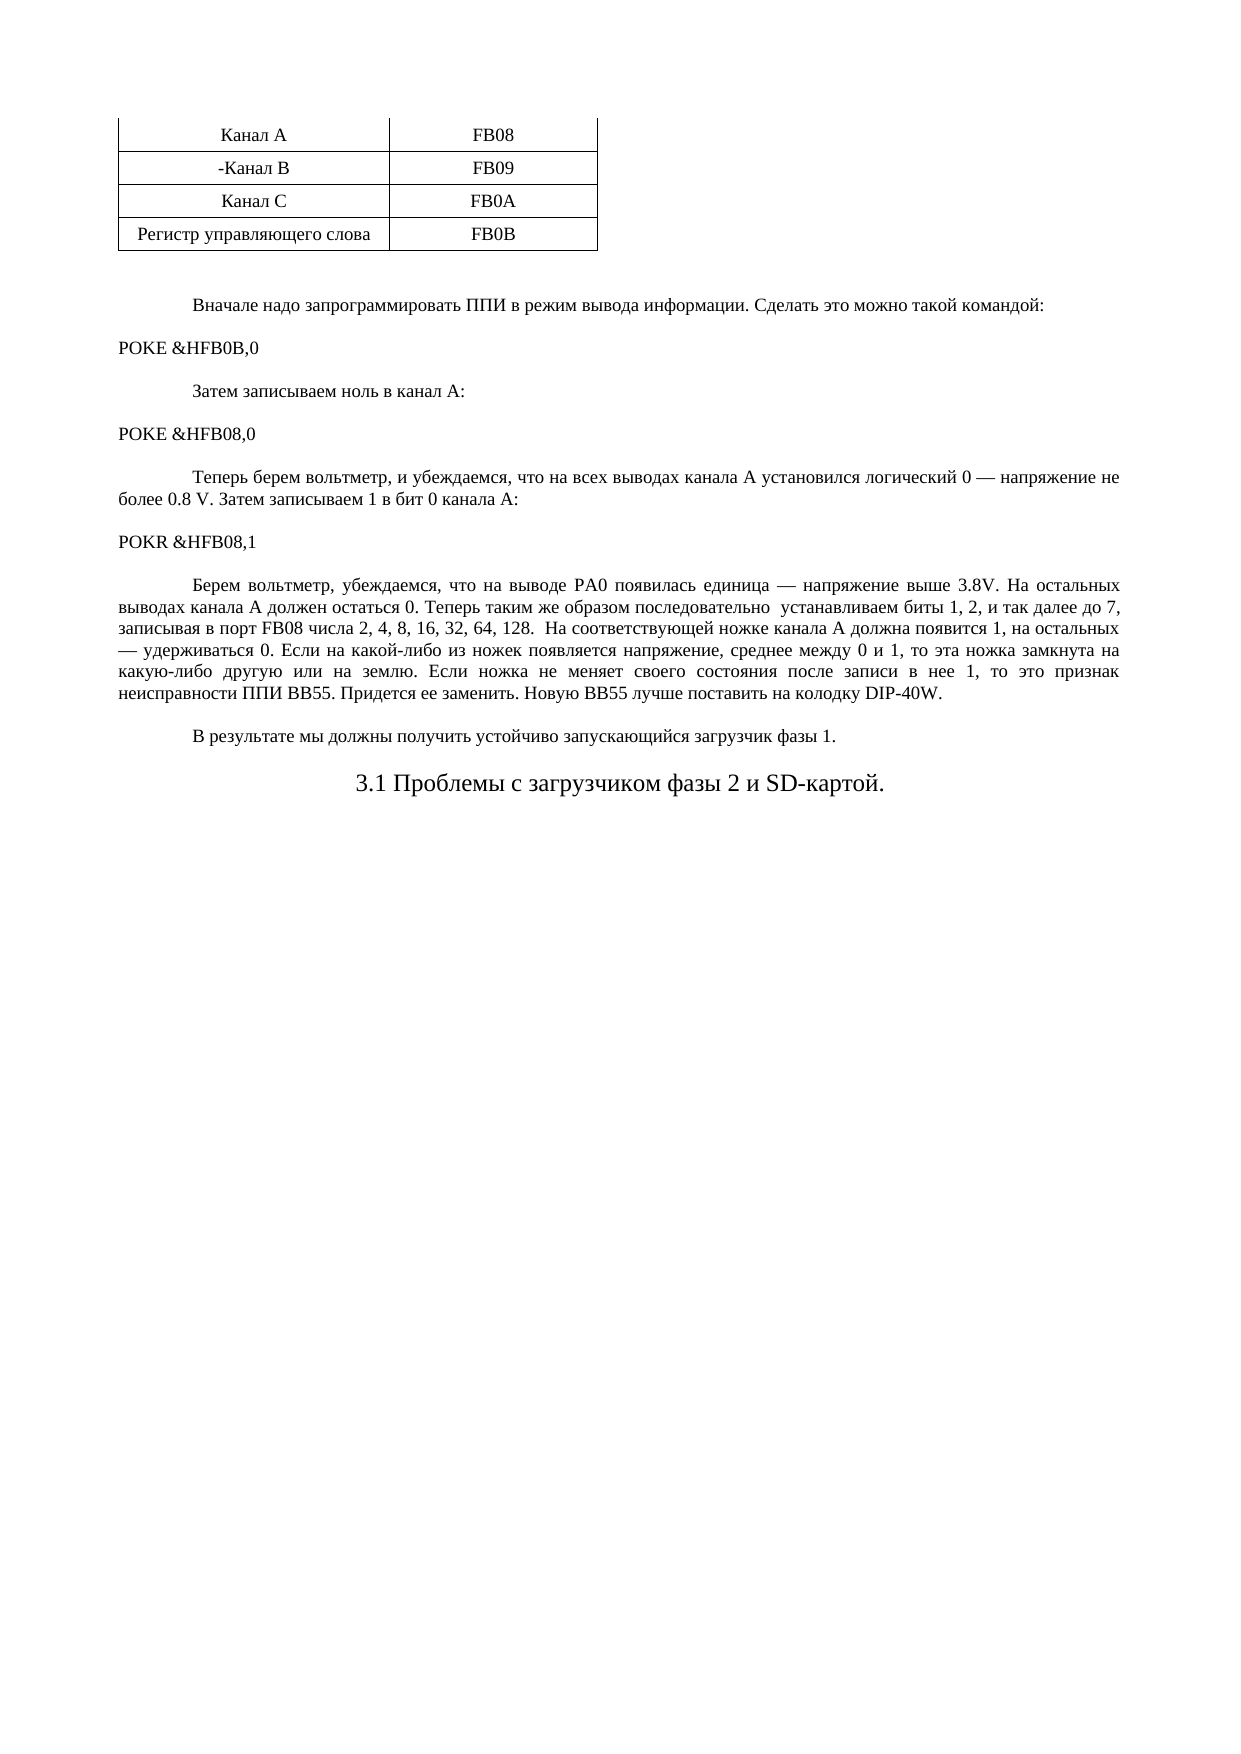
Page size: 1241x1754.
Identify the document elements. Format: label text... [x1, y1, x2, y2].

text Вначале надо запрограммировать ППИ в режим вывода информации. Сделать это можно такой командой: [118, 294, 1122, 315]
text Теперь берем вольтметр, и убеждаемся, что на всех выводах канала А установился логический 0 — напряжение не более 0.8 V. Затем записываем 1 в бит 0 канала A: [118, 466, 1122, 509]
text 3.1 Проблемы с загрузчиком фазы 2 и SD-картой. [118, 768, 1122, 797]
text Берем вольтметр, убеждаемся, что на выводе PA0 появилась единица — напряжение выше 3.8V. На остальных выводах канала А должен остаться 0. Теперь таким же образом последовательно устанавливаем биты 1, 2, и так далее до 7, записывая в порт FB08 числа 2, 4, 8, 16, 32, 64, 128. На соответствующей ножке канала А должна появится 1, на остальных — удерживаться 0. Если на какой-либо из ножек появляется напряжение, среднее между 0 и 1, то эта ножка замкнута на какую-либо другую или на землю. Если ножка не меняет своего состояния после записи в нее 1, то это признак неисправности ППИ ВВ55. Придется ее заменить. Новую ВВ55 лучше поставить на колодку DIP-40W. [118, 574, 1122, 703]
table_cell Канал С [119, 185, 389, 217]
table_cell FB0B [390, 218, 597, 250]
table_cell FB08 [390, 118, 597, 151]
text Затем записываем ноль в канал А: [118, 380, 1122, 402]
table_cell Регистр управляющего слова [119, 218, 389, 250]
table_cell FB0A [390, 185, 597, 217]
table_cell Канал А [119, 118, 389, 151]
table_cell -Канал B [119, 152, 389, 184]
text POKE &HFB08,0 [118, 423, 1122, 445]
text В результате мы должны получить устойчиво запускающийся загрузчик фазы 1. [118, 725, 1122, 747]
table_cell FB09 [390, 152, 597, 184]
text POKR &HFB08,1 [118, 531, 1122, 552]
text POKE &HFB0B,0 [118, 337, 1122, 358]
